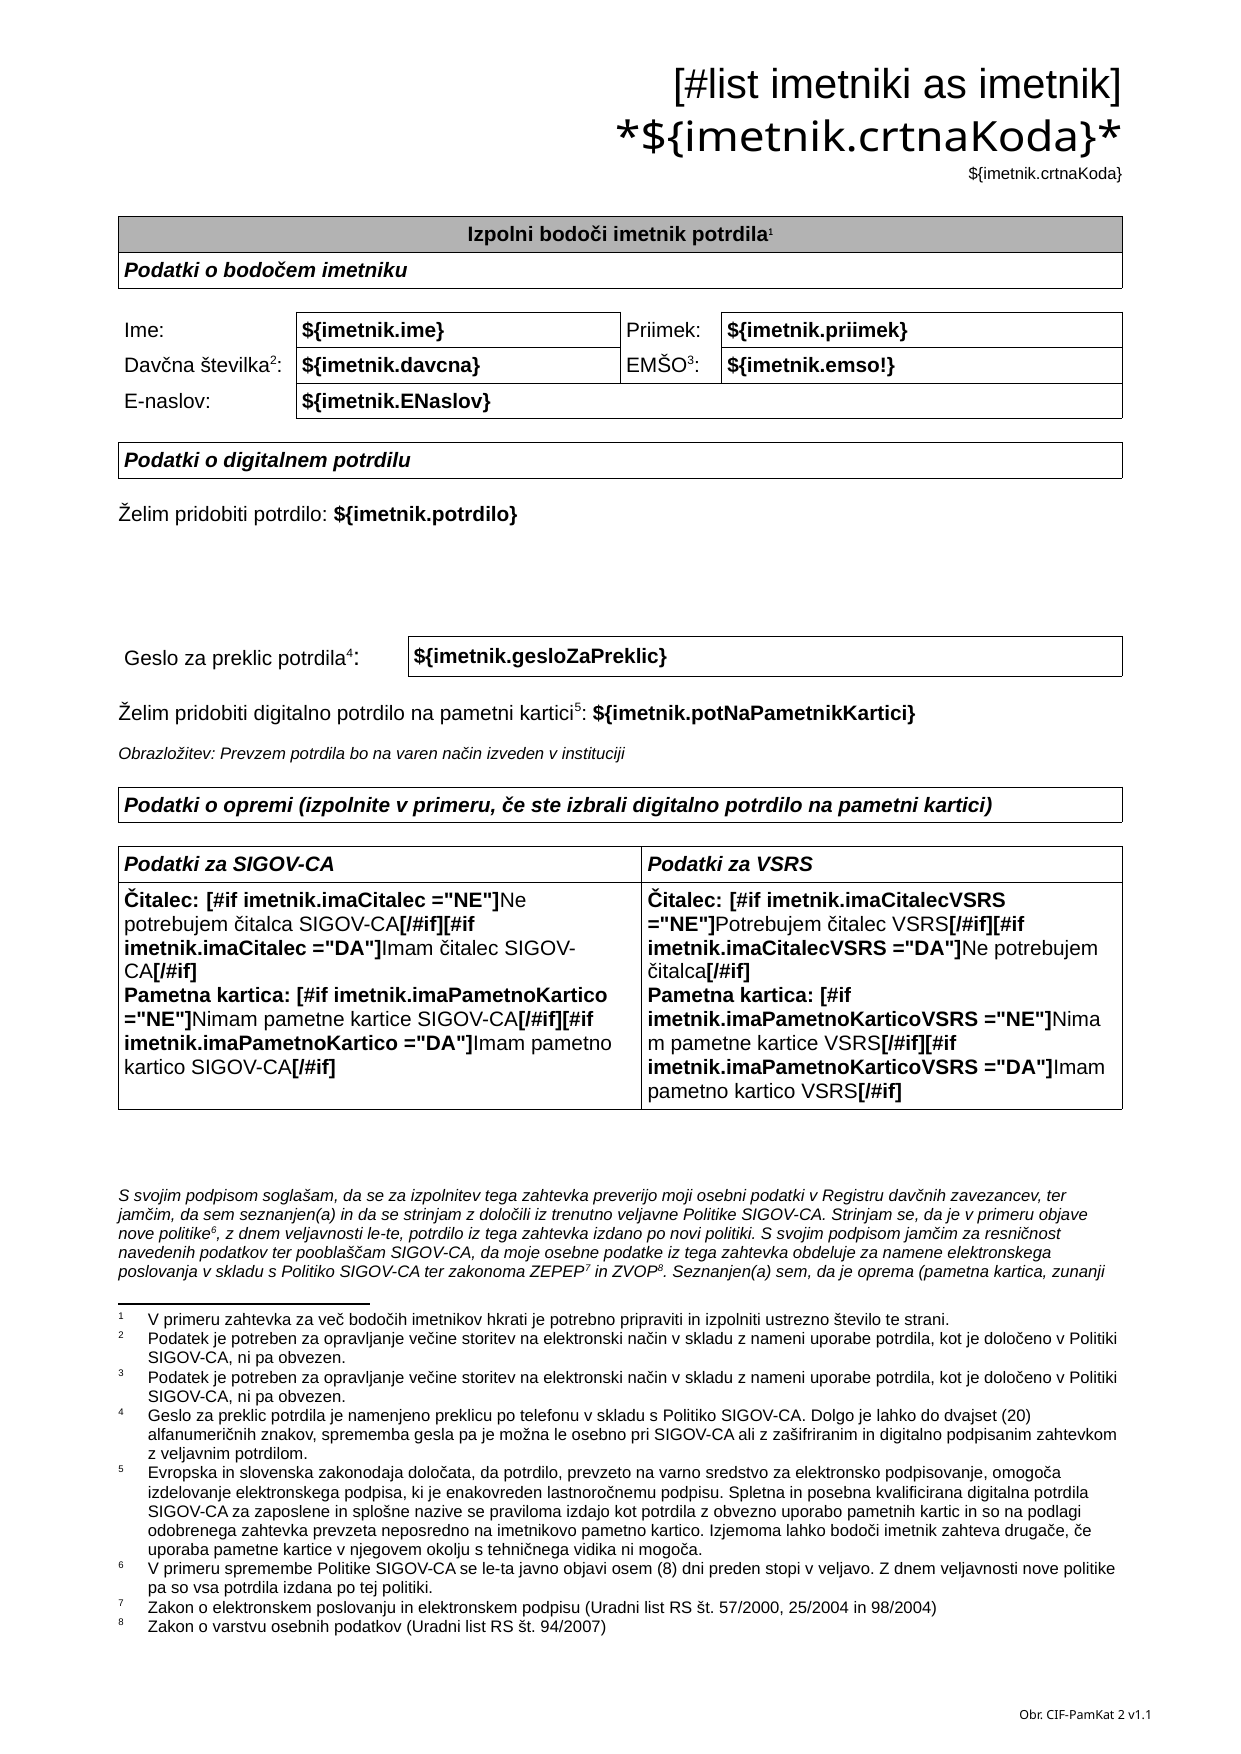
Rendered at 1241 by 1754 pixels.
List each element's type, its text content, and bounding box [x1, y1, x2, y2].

text Želim pridobiti potrdilo: ${imetnik.potrdilo} [118, 502, 1122, 526]
table_header ${imetnik.ime} [297, 313, 620, 347]
table_cell Čitalec: [#if imetnik.imaCitalec ="NE"]Ne potrebujem čitalca SIGOV-CA[/#if][#if imetnik.imaCitalec ="DA"]Imam čitalec SIGOV-CA[/#if] Pametna kartica: [#if imetnik.imaPametnoKartico ="NE"]Nimam pametne kartice SIGOV-CA[/#if][#if imetnik.imaPametnoKartico ="DA"]Imam pametno kartico SIGOV-CA[/#if] [119, 883, 641, 1109]
table_header Izpolni bodoči imetnik potrdila [119, 217, 1122, 252]
table_header ${imetnik.priimek} [722, 313, 1122, 347]
table_cell Čitalec: [#if imetnik.imaCitalecVSRS ="NE"]Potrebujem čitalec VSRS[/#if][#if imetnik.imaCitalecVSRS ="DA"]Ne potrebujem čitalca[/#if] Pametna kartica: [#if imetnik.imaPametnoKarticoVSRS ="NE"]Nimam pametne kartice VSRS[/#if][#if imetnik.imaPametnoKarticoVSRS ="DA"]Imam pametno kartico VSRS[/#if] [642, 883, 1122, 1109]
table_cell ${imetnik.ENaslov} [297, 384, 1122, 418]
table_header Podatki o opremi (izpolnite v primeru, če ste izbrali digitalno potrdilo na pametni kartici) [119, 788, 1122, 822]
table_header Priimek: [621, 312, 721, 347]
text Želim pridobiti digitalno potrdilo na pametni kartici: ${imetnik.potNaPametnikKartici} [118, 700, 1122, 724]
text *${imetnik.crtnaKoda}* [118, 107, 1122, 164]
text Obrazložitev: Prevzem potrdila bo na varen način izveden v instituciji [118, 743, 1122, 763]
table_header Podatki o digitalnem potrdilu [119, 443, 1122, 478]
text Zakon o elektronskem poslovanju in elektronskem podpisu (Uradni list RS št. 57/2000, 25/2004 in 98/2004) [118, 1597, 1122, 1617]
text V primeru spremembe Politike SIGOV-CA se le-ta javno objavi osem (8) dni preden stopi v veljavo. Z dnem veljavnosti nove politike pa so vsa potrdila izdana po tej politiki. [118, 1559, 1122, 1597]
table_header Podatki za VSRS [642, 847, 1122, 882]
text S svojim podpisom soglašam, da se za izpolnitev tega zahtevka preverijo moji osebni podatki v Registru davčnih zavezancev, ter jamčim, da sem seznanjen(a) in da se strinjam z določili iz trenutno veljavne Politike SIGOV-CA. Strinjam se, da je v primeru objave nove politike, z dnem veljavnosti le-te, potrdilo iz tega zahtevka izdano po novi politiki. S svojim podpisom jamčim za resničnost navedenih podatkov ter pooblaščam SIGOV-CA, da moje osebne podatke iz tega zahtevka obdeluje za namene elektronskega poslovanja v skladu s Politiko SIGOV-CA ter zakonoma ZEPEP in ZVOP. Seznanjen(a) sem, da je oprema (pametna kartica, zunanji [118, 1186, 1122, 1281]
table_cell Podatki o bodočem imetniku [119, 253, 1122, 287]
table_header Ime: [118, 312, 296, 347]
table_cell E-naslov: [118, 383, 296, 418]
text Zakon o varstvu osebnih podatkov (Uradni list RS št. 94/2007) [118, 1617, 1122, 1636]
table_header Geslo za preklic potrdila: [118, 636, 408, 676]
text [#list imetniki as imetnik] [118, 59, 1122, 107]
table_header Podatki za SIGOV-CA [119, 847, 641, 882]
table_header ${imetnik.gesloZaPreklic} [409, 637, 1122, 676]
table_cell Davčna številka: [118, 347, 296, 383]
table_cell ${imetnik.emso!} [722, 348, 1122, 383]
table_cell ${imetnik.davcna} [297, 348, 620, 383]
text ${imetnik.crtnaKoda} [118, 164, 1122, 183]
text Evropska in slovenska zakonodaja določata, da potrdilo, prevzeto na varno sredstvo za elektronsko podpisovanje, omogoča izdelovanje elektronskega podpisa, ki je enakovreden lastnoročnemu podpisu. Spletna in posebna kvalificirana digitalna potrdila SIGOV-CA za zaposlene in splošne nazive se praviloma izdajo kot potrdila z obvezno uporabo pametnih kartic in so na podlagi odobrenega zahtevka prevzeta neposredno na imetnikovo pametno kartico. Izjemoma lahko bodoči imetnik zahteva drugače, če uporaba pametne kartice v njegovem okolju s tehničnega vidika ni mogoča. [118, 1463, 1122, 1559]
table_cell EMŠO: [621, 347, 721, 383]
